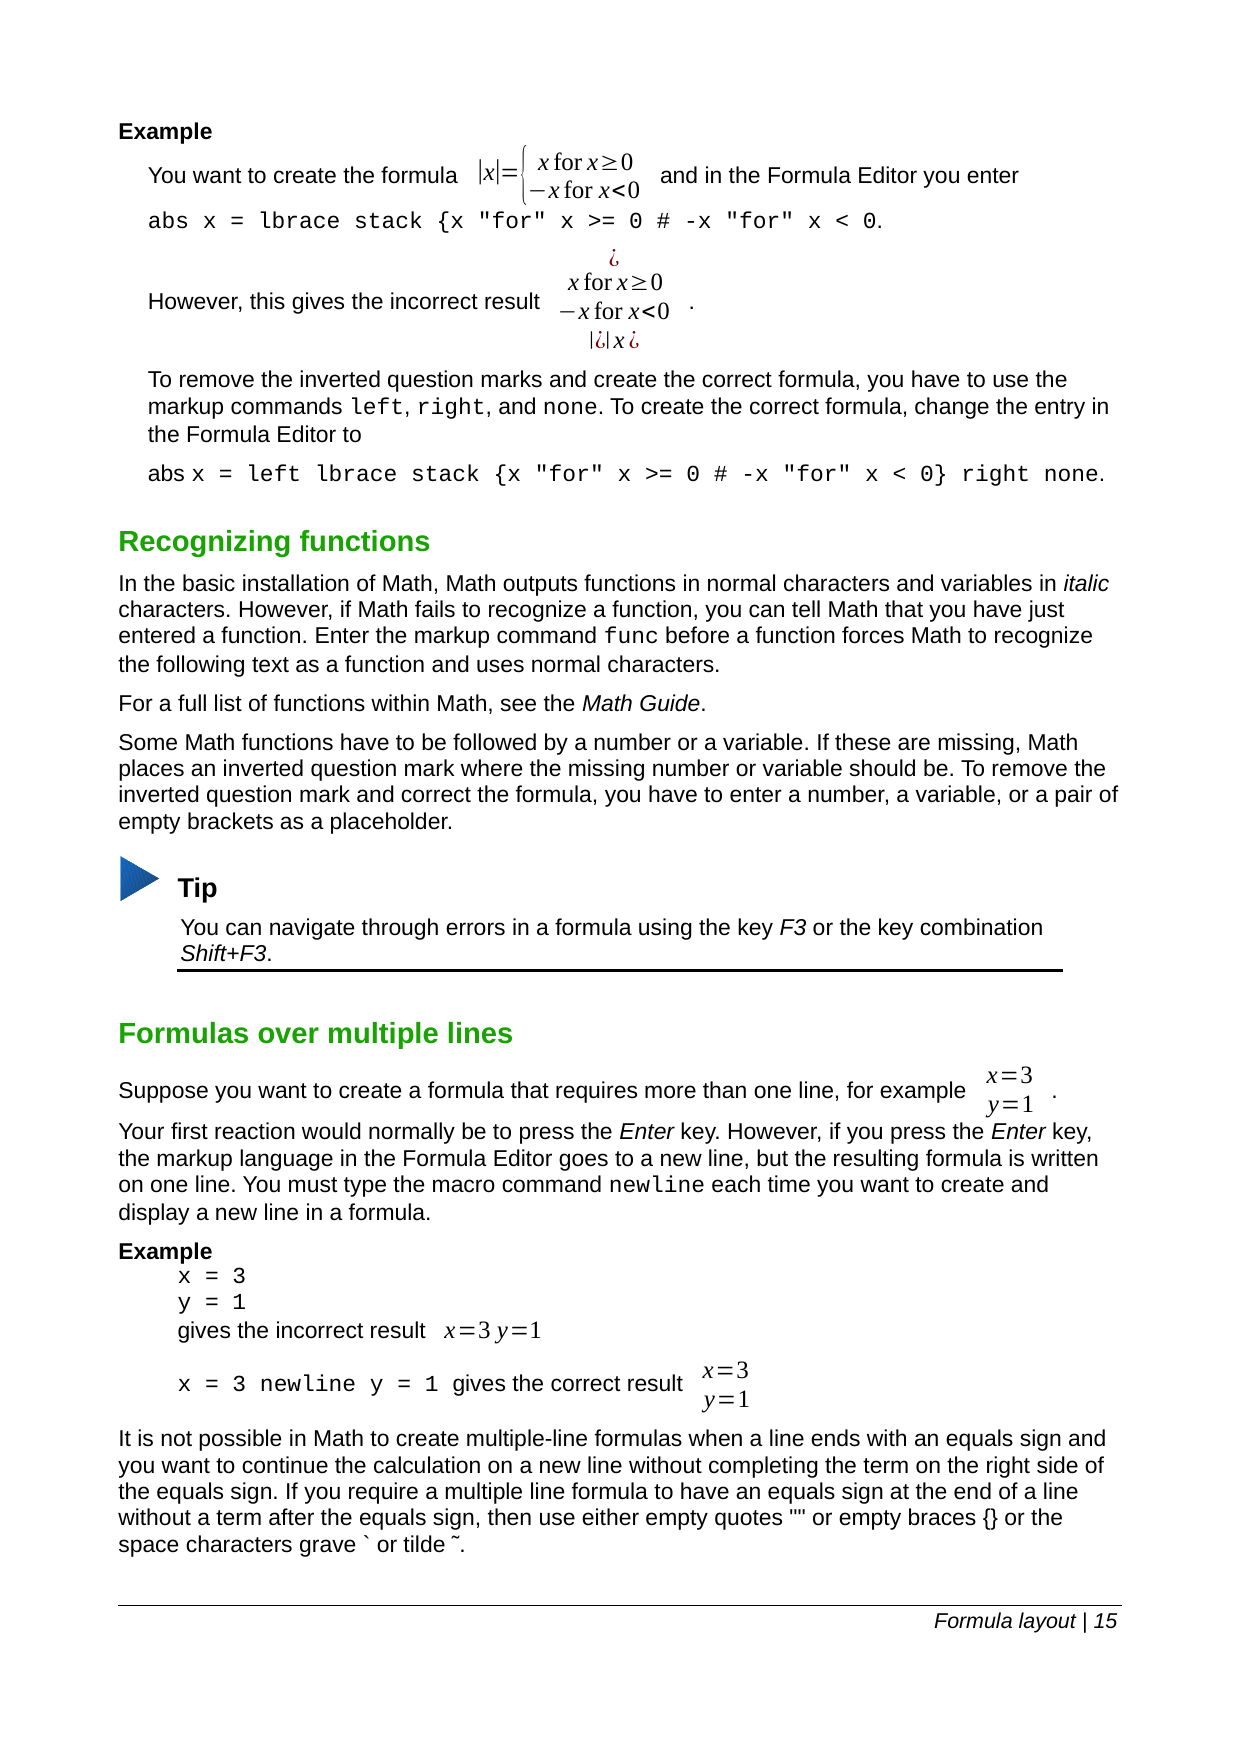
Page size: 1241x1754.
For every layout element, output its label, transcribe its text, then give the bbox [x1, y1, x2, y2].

text x = 3 newline y = 1 gives the correct result [177, 1356, 1122, 1413]
subtitle Recognizing functions [118, 524, 1122, 558]
text You can navigate through errors in a formula using the key F3 or the key combination Shift+F3. [177, 911, 1063, 969]
text However, this gives the incorrect result. [148, 248, 1122, 354]
text For a full list of functions within Math, see the Math Guide. [118, 690, 1122, 716]
text To remove the inverted question marks and create the correct formula, you have to use the markup commands left, right, and none. To create the correct formula, change the entry in the Formula Editor to [148, 366, 1122, 447]
text Some Math functions have to be followed by a number or a variable. If these are missing, Math places an inverted question mark where the missing number or variable should be. To remove the inverted question mark and correct the formula, you have to enter a number, a variable, or a pair of empty brackets as a placeholder. [118, 728, 1122, 834]
text It is not possible in Math to create multiple-line formulas when a line ends with an equals sign and you want to continue the calculation on a new line without completing the term on the right side of the equals sign. If you require a multiple line formula to have an equals sign at the end of a line without a term after the equals sign, then use either empty quotes "" or empty braces {} or the space characters grave ` or tilde ˜. [118, 1425, 1122, 1557]
subtitle Formulas over multiple lines [118, 1016, 1122, 1050]
text In the basic installation of Math, Math outputs functions in normal characters and variables in italic characters. However, if Math fails to recognize a function, you can tell Math that you have just entered a function. Enter the markup command func before a function forces Math to recognize the following text as a function and uses normal characters. [118, 570, 1122, 677]
text You want to create the formulaand in the Formula Editor you enter abs x = lbrace stack {x "for" x >= 0 # -x "for" x < 0. [148, 144, 1122, 235]
text Suppose you want to create a formula that requires more than one line, for example. Your first reaction would normally be to press the Enter key. However, if you press the Enter key, the markup language in the Formula Editor goes to a new line, but the resulting formula is written on one line. You must type the macro command newline each time you want to create and display a new line in a formula. [118, 1062, 1122, 1226]
text abs x = left lbrace stack {x "for" x >= 0 # -x "for" x < 0} right none. [148, 460, 1122, 488]
subtitle Tip [118, 854, 1122, 903]
text Example [118, 1238, 1122, 1264]
text Example [118, 118, 1122, 144]
text x = 3 y = 1 gives the incorrect result [177, 1264, 1122, 1344]
